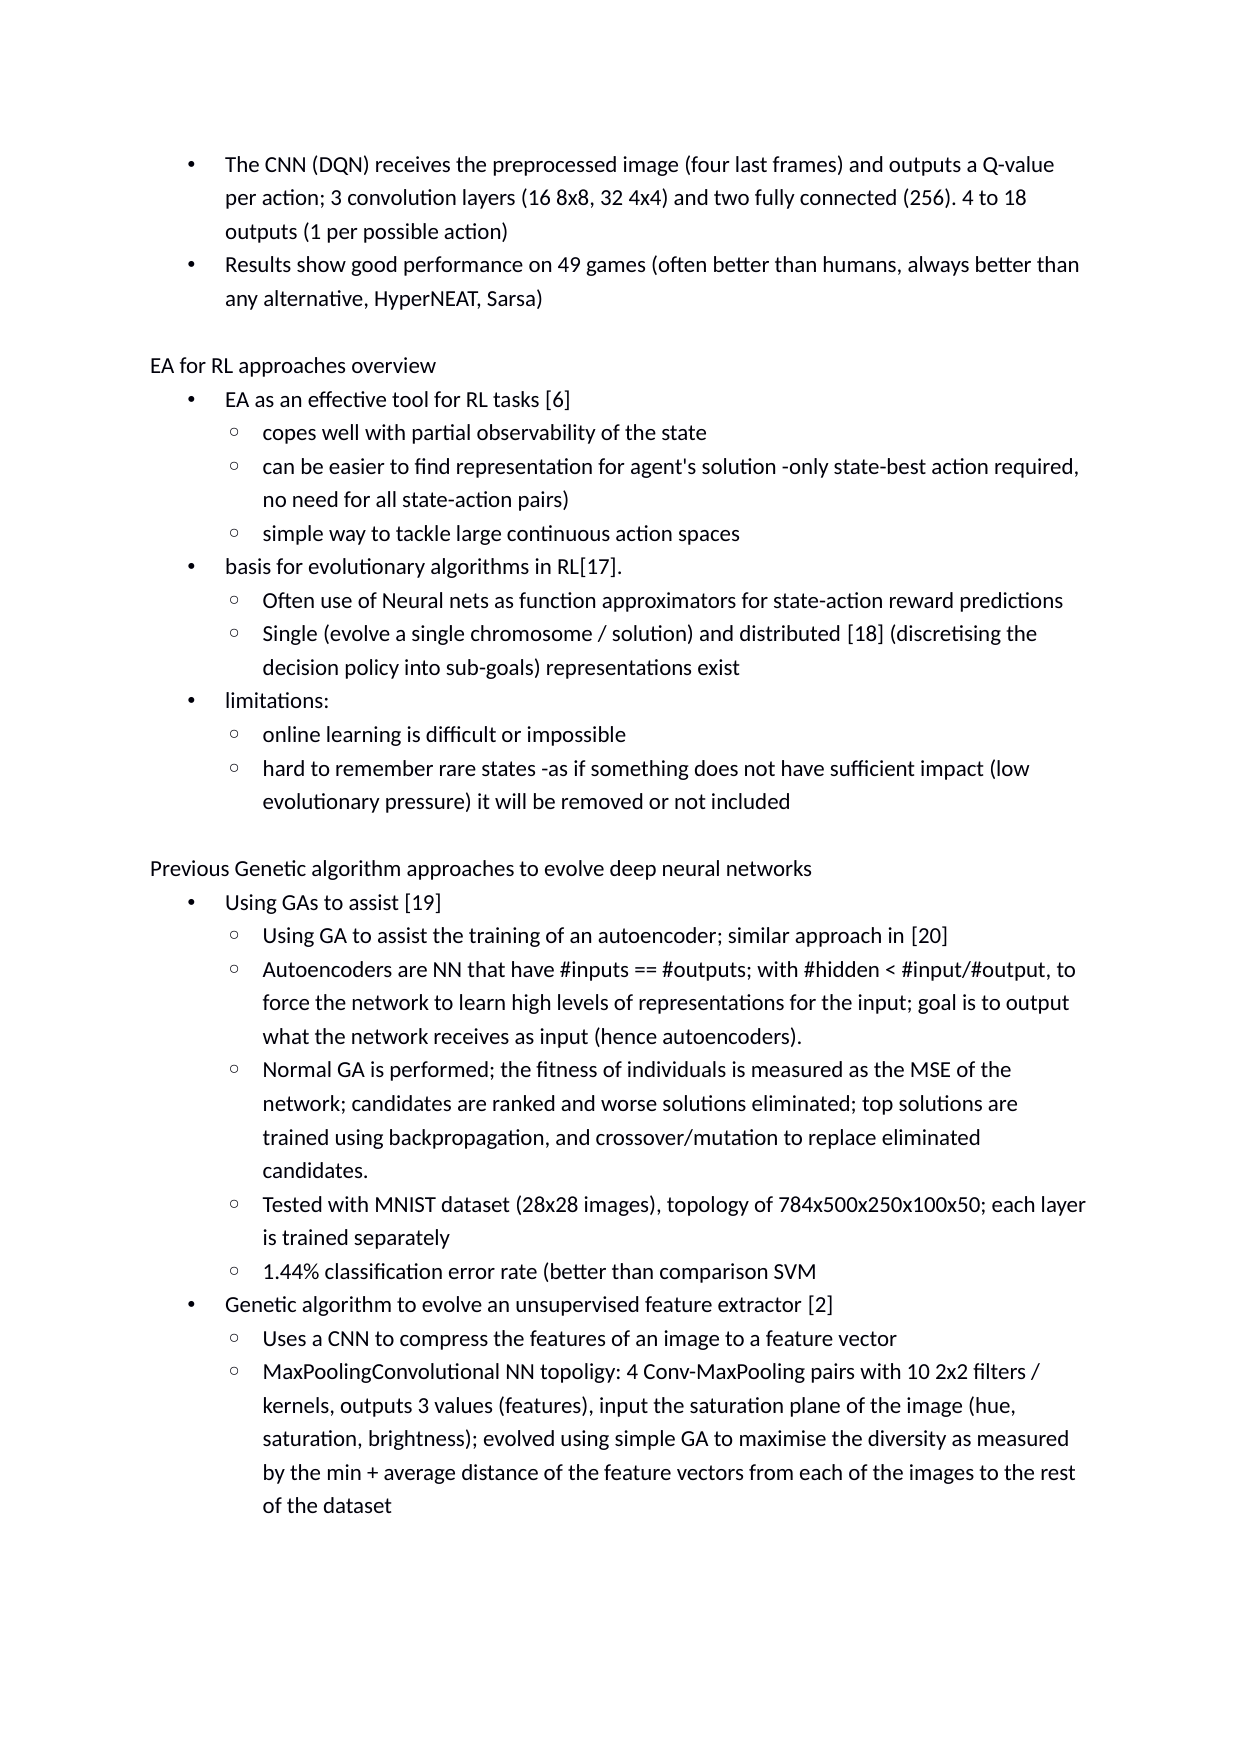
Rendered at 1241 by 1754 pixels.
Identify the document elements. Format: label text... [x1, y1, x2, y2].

text Previous Genetic algorithm approaches to evolve deep neural networks [150, 854, 1090, 882]
list hard to remember rare states -as if something does not have sufficient impact (low evolutionary pressure) it will be removed or not included [225, 754, 1090, 815]
text EA for RL approaches overview [150, 351, 1090, 379]
list online learning is difficult or impossible [225, 720, 1090, 748]
list Using GAs to assist [19]⁠ [187, 888, 1090, 916]
list Often use of Neural nets as function approximators for state-action reward predictions [225, 586, 1090, 614]
list Normal GA is performed; the fitness of individuals is measured as the MSE of the network; candidates are ranked and worse solutions eliminated; top solutions are trained using backpropagation, and crossover/mutation to replace eliminated candidates. [225, 1056, 1090, 1184]
list simple way to tackle large continuous action spaces [225, 519, 1090, 547]
list basis for evolutionary algorithms in RL[17]⁠. [187, 552, 1090, 581]
list Genetic algorithm to evolve an unsupervised feature extractor [2]⁠ [187, 1290, 1090, 1318]
list EA as an effective tool for RL tasks [6]⁠ [187, 385, 1090, 413]
list Results show good performance on 49 games (often better than humans, always better than any alternative, HyperNEAT, Sarsa) [187, 251, 1090, 312]
list Tested with MNIST dataset (28x28 images), topology of 784x500x250x100x50; each layer is trained separately [225, 1190, 1090, 1251]
list copes well with partial observability of the state [225, 418, 1090, 446]
list The CNN (DQN) receives the preprocessed image (four last frames) and outputs a Q-value per action; 3 convolution layers (16 8x8, 32 4x4) and two fully connected (256). 4 to 18 outputs (1 per possible action) [187, 150, 1090, 245]
list MaxPoolingConvolutional NN topoligy: 4 Conv-MaxPooling pairs with 10 2x2 filters / kernels, outputs 3 values (features), input the saturation plane of the image (hue, saturation, brightness); evolved using simple GA to maximise the diversity as measured by the min + average distance of the feature vectors from each of the images to the rest of the dataset [225, 1357, 1090, 1520]
list limitations: [187, 687, 1090, 715]
list Single (evolve a single chromosome / solution) and distributed [18]⁠ (discretising the decision policy into sub-goals) representations exist [225, 619, 1090, 681]
list Uses a CNN to compress the features of an image to a feature vector [225, 1324, 1090, 1352]
list Using GA to assist the training of an autoencoder; similar approach in [20]⁠ [225, 921, 1090, 949]
list Autoencoders are NN that have #inputs == #outputs; with #hidden < #input/#output, to force the network to learn high levels of representations for the input; goal is to output what the network receives as input (hence autoencoders). [225, 955, 1090, 1050]
list 1.44% classification error rate (better than comparison SVM [225, 1257, 1090, 1285]
list can be easier to find representation for agent's solution -only state-best action required, no need for all state-action pairs) [225, 452, 1090, 513]
